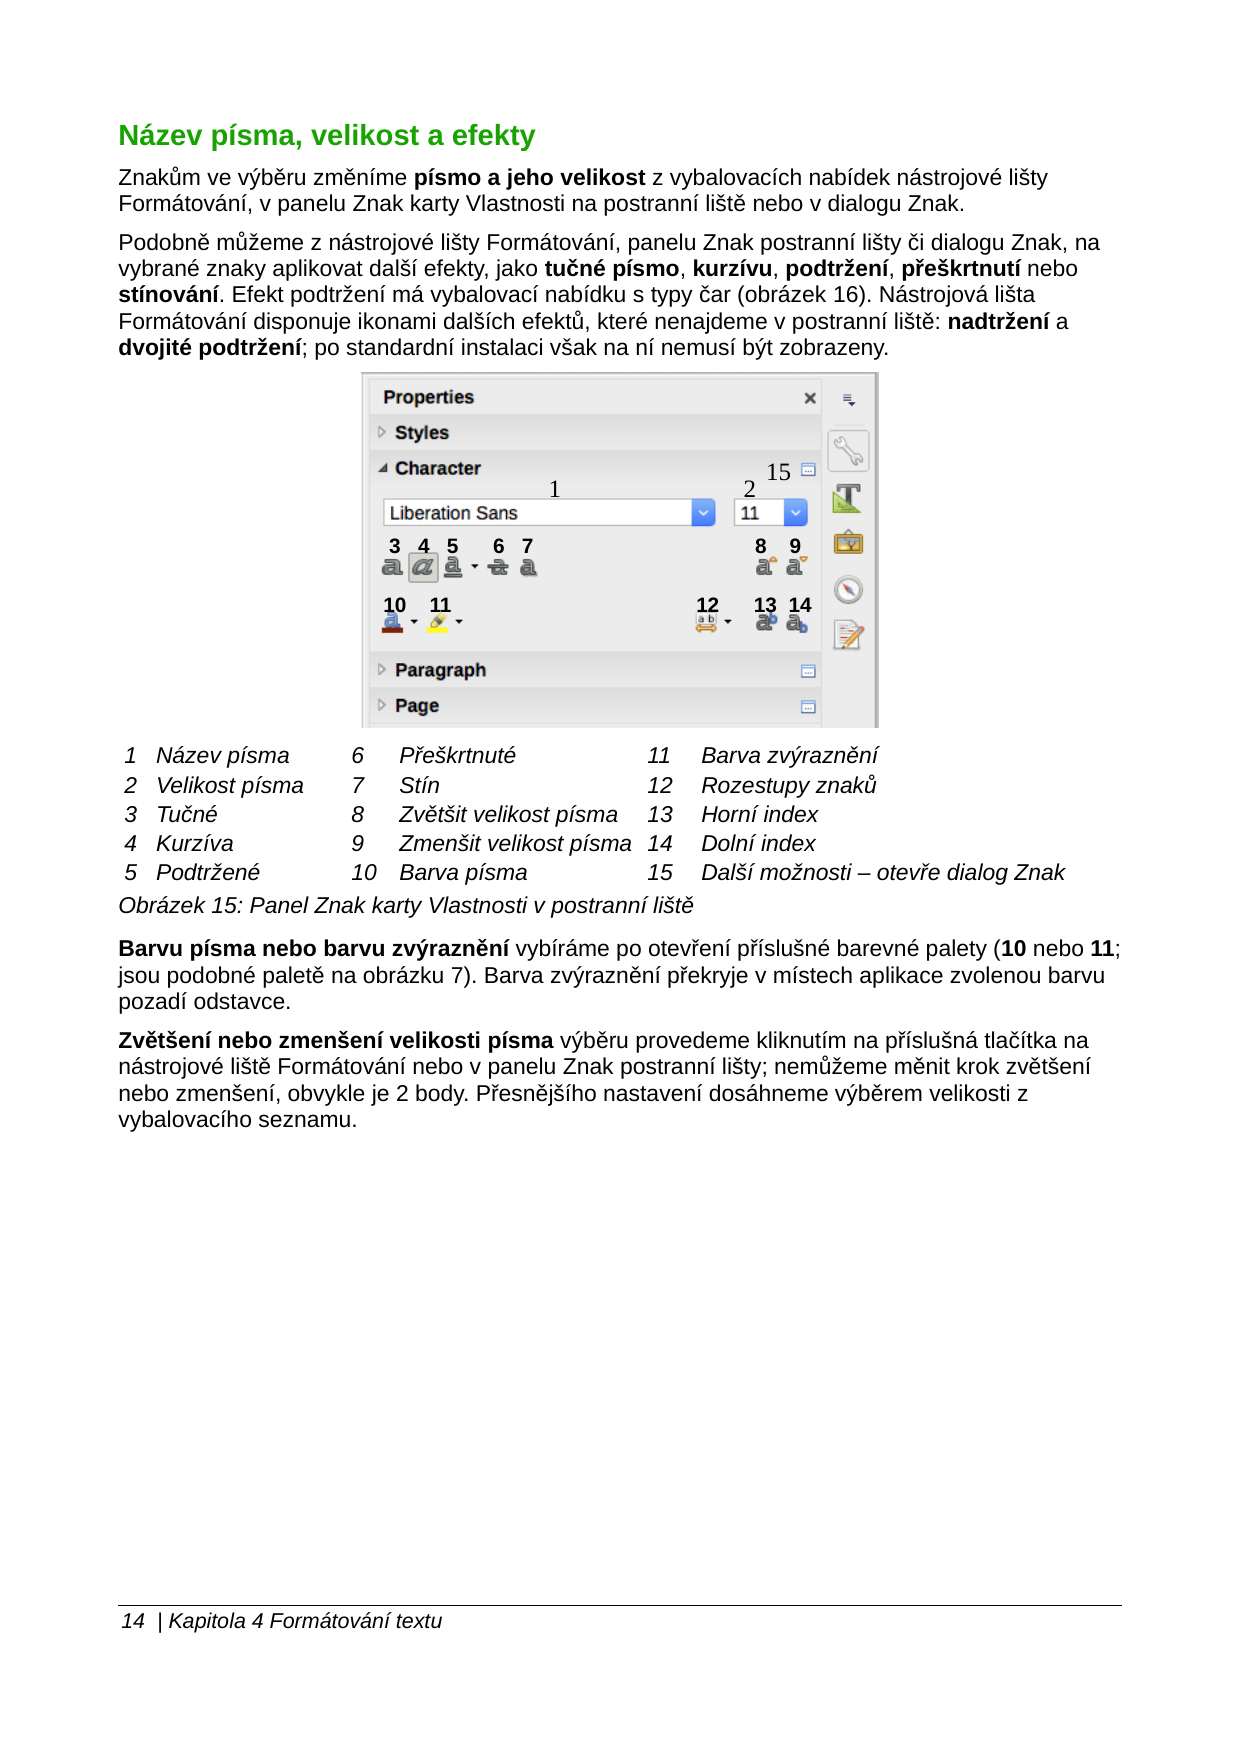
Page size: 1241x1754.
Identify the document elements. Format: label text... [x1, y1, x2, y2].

text Obrázek 15: Panel Znak karty Vlastnosti v postranní liště [118, 892, 1122, 918]
table_cell Zvětšit velikost písma [393, 798, 641, 827]
table_cell 3 [118, 798, 150, 827]
table_cell Rozestupy znaků [695, 769, 1122, 798]
table_header 1 [118, 739, 150, 769]
table_cell Stín [393, 769, 641, 798]
table_cell Kurzíva [150, 827, 345, 856]
table_cell Barva písma [393, 856, 641, 886]
table_header Barva zvýraznění [695, 739, 1122, 769]
table_cell Horní index [695, 798, 1122, 827]
text Zvětšení nebo zmenšení velikosti písma výběru provedeme kliknutím na příslušná tlačítka na nástrojové liště Formátování nebo v panelu Znak postranní lišty; nemůžeme měnit krok zvětšení nebo zmenšení, obvykle je 2 body. Přesnějšího nastavení dosáhneme výběrem velikosti z vybalovacího seznamu. [118, 1027, 1122, 1132]
text Barvu písma nebo barvu zvýraznění vybíráme po otevření příslušné barevné palety (10 nebo 11; jsou podobné paletě na obrázku 7). Barva zvýraznění překryje v místech aplikace zvolenou barvu pozadí odstavce. [118, 935, 1122, 1014]
picture [361, 372, 879, 728]
table_cell 2 [118, 769, 150, 798]
table_cell 4 [118, 827, 150, 856]
table_cell 13 [641, 798, 695, 827]
table_cell 8 [345, 798, 393, 827]
table_cell Další možnosti – otevře dialog Znak [695, 856, 1122, 886]
table_cell 7 [345, 769, 393, 798]
text Znakům ve výběru změníme písmo a jeho velikost z vybalovacích nabídek nástrojové lišty Formátování, v panelu Znak karty Vlastnosti na postranní liště nebo v dialogu Znak. [118, 163, 1122, 216]
table_cell 10 [345, 856, 393, 886]
table_header Přeškrtnuté [393, 739, 641, 769]
text Podobně můžeme z nástrojové lišty Formátování, panelu Znak postranní lišty či dialogu Znak, na vybrané znaky aplikovat další efekty, jako tučné písmo, kurzívu, podtržení, přeškrtnutí nebo stínování. Efekt podtržení má vybalovací nabídku s typy čar (obrázek 16). Nástrojová lišta Formátování disponuje ikonami dalších efektů, které nenajdeme v postranní liště: nadtržení a dvojité podtržení; po standardní instalaci však na ní nemusí být zobrazeny. [118, 229, 1122, 360]
table_header Název písma [150, 739, 345, 769]
table_cell 14 [641, 827, 695, 856]
table_header 11 [641, 739, 695, 769]
table_header 6 [345, 739, 393, 769]
table_cell Tučné [150, 798, 345, 827]
table_cell 15 [641, 856, 695, 886]
subtitle Název písma, velikost a efekty [118, 118, 1122, 152]
table_cell 12 [641, 769, 695, 798]
table_cell Velikost písma [150, 769, 345, 798]
table_cell Podtržené [150, 856, 345, 886]
table_cell Zmenšit velikost písma [393, 827, 641, 856]
table_cell Dolní index [695, 827, 1122, 856]
table_cell 5 [118, 856, 150, 886]
table_cell 9 [345, 827, 393, 856]
